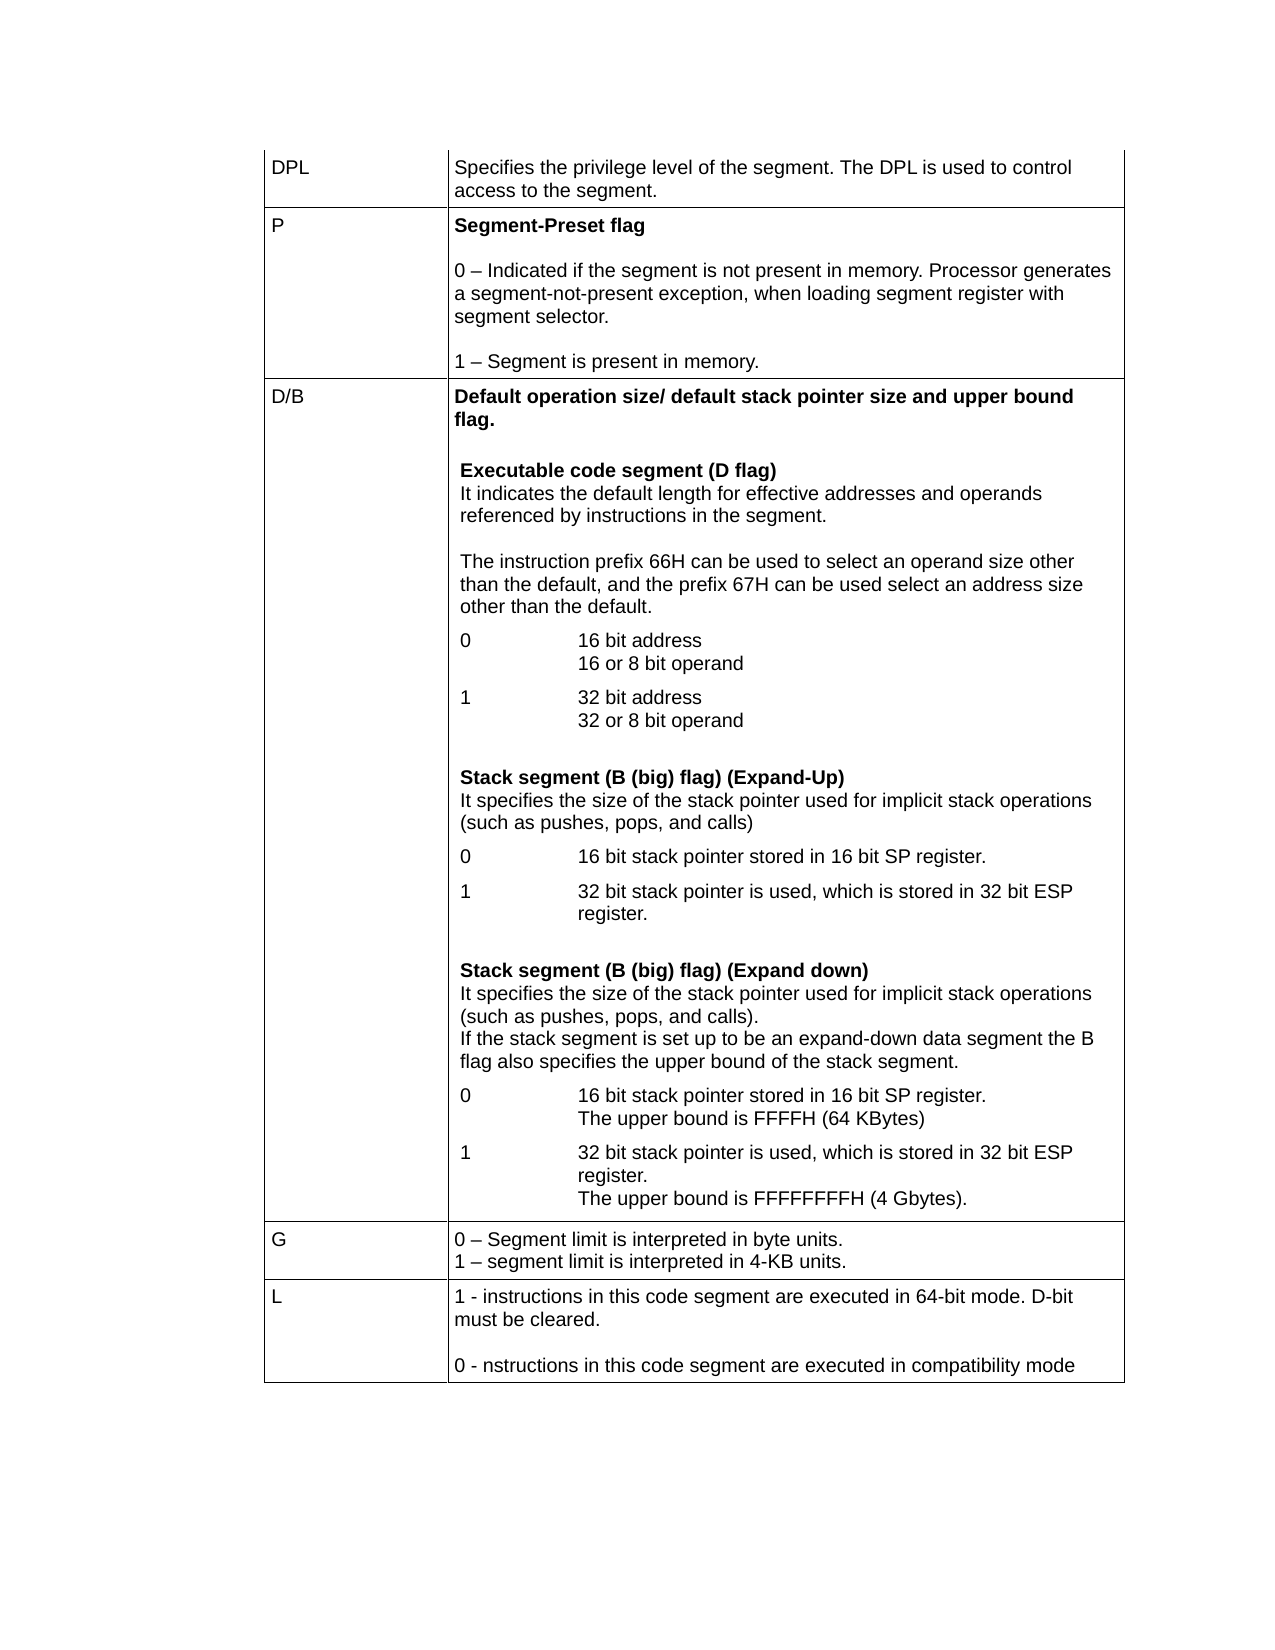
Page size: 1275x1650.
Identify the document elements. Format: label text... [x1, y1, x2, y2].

table_cell 16 bit stack pointer stored in 16 bit SP register. The upper bound is FFFFH (64 KBytes) [572, 1079, 1118, 1135]
table_cell 1 [454, 1135, 572, 1215]
table_header Executable code segment (D flag) It indicates the default length for effective addresses and operands referenced by instructions in the segment. The instruction prefix 66H can be used to select an operand size other than the default, and the prefix 67H can be used select an address size other than the default. [454, 453, 1118, 624]
table_cell 0 [454, 840, 572, 874]
table_cell 16 bit stack pointer stored in 16 bit SP register. [572, 840, 1118, 874]
table_cell 1 [454, 874, 572, 931]
table_cell Default operation size/ default stack pointer size and upper bound flag. [449, 379, 1124, 1221]
table_cell 0 [454, 1079, 572, 1135]
table_cell 0 – Segment limit is interpreted in byte units. 1 – segment limit is interpreted in 4-KB units. [449, 1222, 1124, 1279]
table_cell DPL [265, 150, 447, 207]
table_cell L [265, 1280, 447, 1382]
table_cell Specifies the privilege level of the segment. The DPL is used to control access to the segment. [449, 150, 1124, 207]
table_cell 32 bit stack pointer is used, which is stored in 32 bit ESP register. [572, 874, 1118, 931]
table_cell G [265, 1222, 447, 1279]
table_cell Segment-Preset flag 0 – Indicated if the segment is not present in memory. Processor generates a segment-not-present exception, when loading segment register with segment selector. 1 – Segment is present in memory. [449, 208, 1124, 378]
table_cell D/B [265, 379, 447, 1221]
table_cell 32 bit stack pointer is used, which is stored in 32 bit ESP register. The upper bound is FFFFFFFFH (4 Gbytes). [572, 1135, 1118, 1215]
table_cell 1 [454, 681, 572, 737]
table_header Stack segment (B (big) flag) (Expand-Up) It specifies the size of the stack pointer used for implicit stack operations (such as pushes, pops, and calls) [454, 760, 1118, 840]
table_cell 16 bit address 16 or 8 bit operand [572, 624, 1118, 681]
table_header Stack segment (B (big) flag) (Expand down) It specifies the size of the stack pointer used for implicit stack operations (such as pushes, pops, and calls). If the stack segment is set up to be an expand-down data segment the B flag also specifies the upper bound of the stack segment. [454, 954, 1118, 1078]
table_cell 0 [454, 624, 572, 681]
table_cell P [265, 208, 447, 378]
table_cell 32 bit address 32 or 8 bit operand [572, 681, 1118, 737]
table_cell 1 - instructions in this code segment are executed in 64-bit mode. D-bit must be cleared. 0 - nstructions in this code segment are executed in compatibility mode [449, 1280, 1124, 1382]
